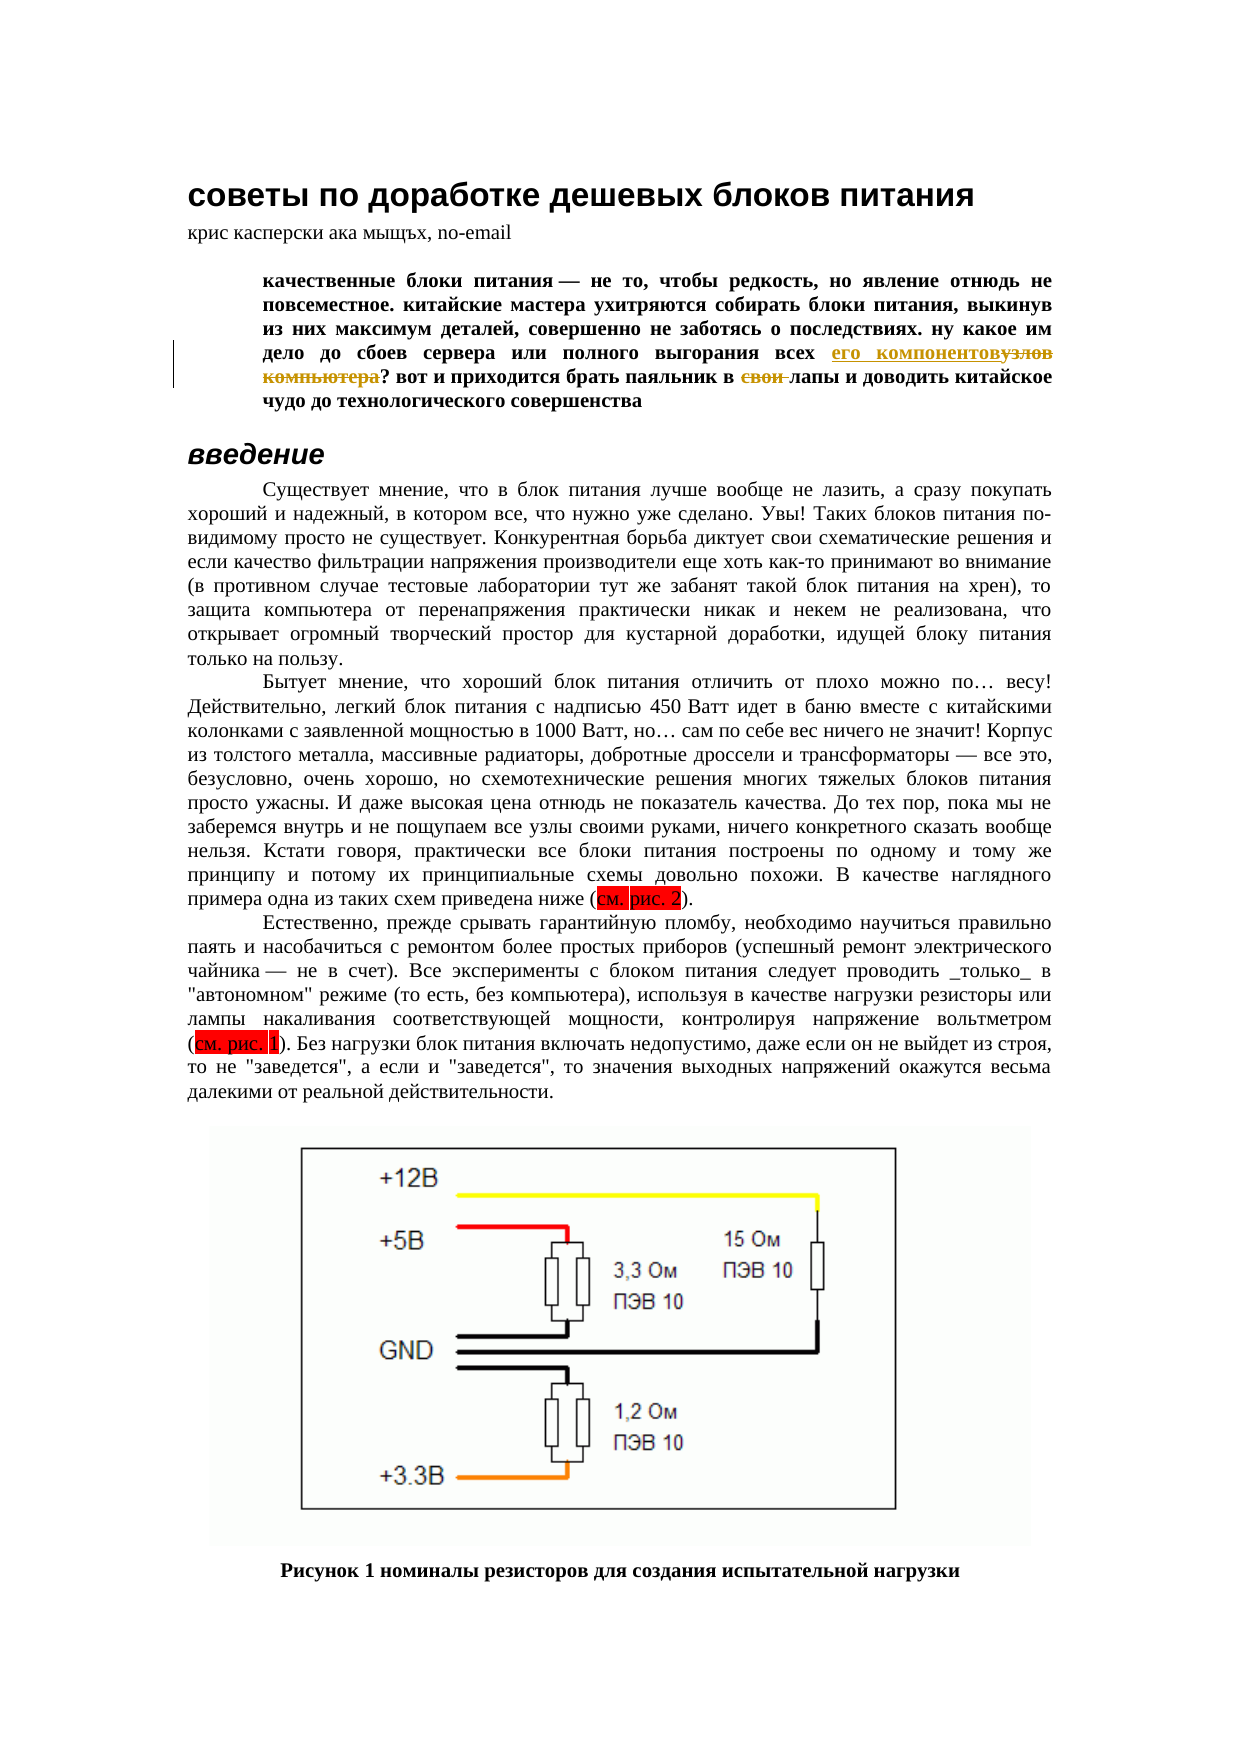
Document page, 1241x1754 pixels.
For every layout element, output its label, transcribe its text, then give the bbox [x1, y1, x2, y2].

text качественные блоки питания — не то, чтобы редкость, но явление отнюдь не повсеместное. китайские мастера ухитряются собирать блоки питания, выкинув из них максимум деталей, совершенно не заботясь о последствиях. ну какое им дело до сбоев сервера или полного выгорания всех его компонентов? вот и приходится брать паяльник в лапы и доводить китайское чудо до технологического совершенства [262, 268, 1053, 412]
picture [209, 1126, 1031, 1546]
subtitle советы по доработке дешевых блоков питания [187, 175, 1053, 213]
text Существует мнение, что в блок питания лучше вообще не лазить, а сразу покупать хороший и надежный, в котором все, что нужно уже сделано. Увы! Таких блоков питания по-видимому просто не существует. Конкурентная борьба диктует свои схематические решения и если качество фильтрации напряжения производители еще хоть как-то принимают во внимание (в противном случае тестовые лаборатории тут же забанят такой блок питания на хрен), то защита компьютера от перенапряжения практически никак и некем не реализована, что открывает огромный творческий простор для кустарной доработки, идущей блоку питания только на пользу. [187, 477, 1053, 669]
text Бытует мнение, что хороший блок питания отличить от плохо можно по… весу! Действительно, легкий блок питания с надписью 450 Ватт идет в баню вместе с китайскими колонками с заявленной мощностью в 1000 Ватт, но… сам по себе вес ничего не значит! Корпус из толстого металла, массивные радиаторы, добротные дроссели и трансформаторы — все это, безусловно, очень хорошо, но схемотехнические решения многих тяжелых блоков питания просто ужасны. И даже высокая цена отнюдь не показатель качества. До тех пор, пока мы не заберемся внутрь и не пощупаем все узлы своими руками, ничего конкретного сказать вообще нельзя. Кстати говоря, практически все блоки питания построены по одному и тому же принципу и потому их принципиальные схемы довольно похожи. В качестве наглядного примера одна из таких схем приведена ниже (см. рис. 2). [187, 669, 1053, 910]
subtitle введение [187, 437, 1053, 471]
text крис касперски ака мыщъх, no-email [187, 220, 1053, 244]
text Рисунок 1 номиналы резисторов для создания испытательной нагрузки [187, 1558, 1053, 1582]
text Естественно, прежде срывать гарантийную пломбу, необходимо научиться правильно паять и насобачиться с ремонтом более простых приборов (успешный ремонт электрического чайника — не в счет). Все эксперименты с блоком питания следует проводить _только_ в "автономном" режиме (то есть, без компьютера), используя в качестве нагрузки резисторы или лампы накаливания соответствующей мощности, контролируя напряжение вольтметром (см. рис. 1). Без нагрузки блок питания включать недопустимо, даже если он не выйдет из строя, то не "заведется", а если и "заведется", то значения выходных напряжений окажутся весьма далекими от реальной действительности. [187, 910, 1053, 1103]
